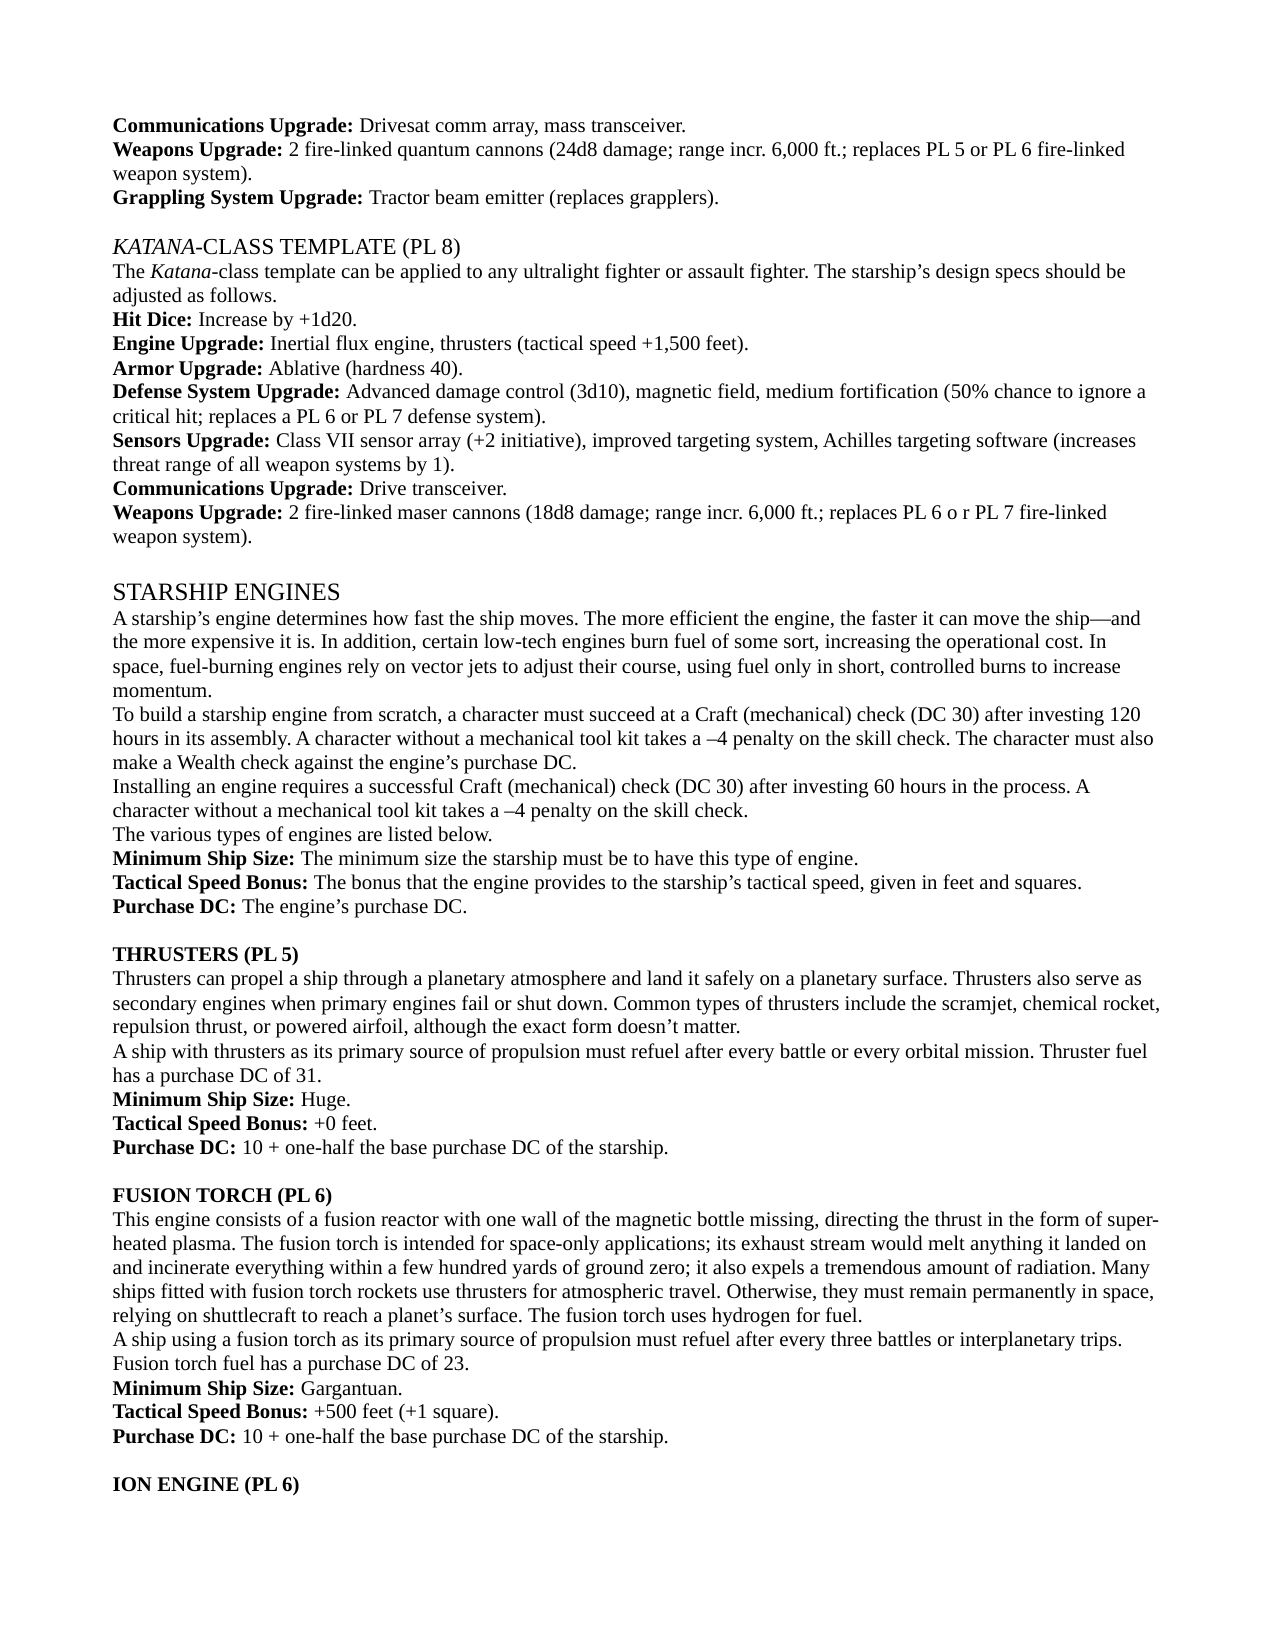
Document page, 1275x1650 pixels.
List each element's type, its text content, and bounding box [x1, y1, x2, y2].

text Tactical Speed Bonus: The bonus that the engine provides to the starship’s tactical speed, given in feet and squares. [112, 870, 1162, 894]
text The Katana-class template can be applied to any ultralight fighter or assault fighter. The starship’s design specs should be adjusted as follows. [112, 259, 1162, 307]
text A starship’s engine determines how fast the ship moves. The more efficient the engine, the faster it can move the ship—and the more expensive it is. In addition, certain low-tech engines burn fuel of some sort, increasing the operational cost. In space, fuel-burning engines rely on vector jets to adjust their course, using fuel only in short, controlled burns to increase momentum. [112, 605, 1162, 702]
text Hit Dice: Increase by +1d20. [112, 307, 1162, 331]
text Engine Upgrade: Inertial flux engine, thrusters (tactical speed +1,500 feet). [112, 331, 1162, 355]
text Tactical Speed Bonus: +0 feet. [112, 1111, 1162, 1135]
text Grappling System Upgrade: Tractor beam emitter (replaces grapplers). [112, 185, 1162, 209]
text Communications Upgrade: Drive transceiver. [112, 476, 1162, 500]
text Purchase DC: 10 + one-half the base purchase DC of the starship. [112, 1423, 1162, 1448]
text Purchase DC: The engine’s purchase DC. [112, 894, 1162, 918]
text A ship with thrusters as its primary source of propulsion must refuel after every battle or every orbital mission. Thruster fuel has a purchase DC of 31. [112, 1038, 1162, 1087]
text Armor Upgrade: Ablative (hardness 40). [112, 355, 1162, 379]
text FUSION TORCH (PL 6) [112, 1183, 1162, 1207]
text Minimum Ship Size: Gargantuan. [112, 1375, 1162, 1399]
text Weapons Upgrade: 2 fire-linked quantum cannons (24d8 damage; range incr. 6,000 ft.; replaces PL 5 or PL 6 fire-linked weapon system). [112, 137, 1162, 185]
text This engine consists of a fusion reactor with one wall of the magnetic bottle missing, directing the thrust in the form of super-heated plasma. The fusion torch is intended for space-only applications; its exhaust stream would melt anything it landed on and incinerate everything within a few hundred yards of ground zero; it also expels a tremendous amount of radiation. Many ships fitted with fusion torch rockets use thrusters for atmospheric travel. Otherwise, they must remain permanently in space, relying on shuttlecraft to reach a planet’s surface. The fusion torch uses hydrogen for fuel. [112, 1207, 1162, 1327]
text ION ENGINE (PL 6) [112, 1472, 1162, 1496]
text Minimum Ship Size: Huge. [112, 1087, 1162, 1111]
text KATANA-CLASS TEMPLATE (PL 8) [112, 233, 1162, 259]
text Tactical Speed Bonus: +500 feet (+1 square). [112, 1399, 1162, 1423]
text Purchase DC: 10 + one-half the base purchase DC of the starship. [112, 1135, 1162, 1159]
text Sensors Upgrade: Class VII sensor array (+2 initiative), improved targeting system, Achilles targeting software (increases threat range of all weapon systems by 1). [112, 428, 1162, 476]
subtitle STARSHIP ENGINES [112, 577, 1162, 605]
text To build a starship engine from scratch, a character must succeed at a Craft (mechanical) check (DC 30) after investing 120 hours in its assembly. A character without a mechanical tool kit takes a –4 penalty on the skill check. The character must also make a Wealth check against the engine’s purchase DC. [112, 702, 1162, 774]
text A ship using a fusion torch as its primary source of propulsion must refuel after every three battles or interplanetary trips. Fusion torch fuel has a purchase DC of 23. [112, 1327, 1162, 1375]
text The various types of engines are listed below. [112, 822, 1162, 846]
text Installing an engine requires a successful Craft (mechanical) check (DC 30) after investing 60 hours in the process. A character without a mechanical tool kit takes a –4 penalty on the skill check. [112, 774, 1162, 822]
text Weapons Upgrade: 2 fire-linked maser cannons (18d8 damage; range incr. 6,000 ft.; replaces PL 6 o r PL 7 fire-linked weapon system). [112, 500, 1162, 548]
text THRUSTERS (PL 5) [112, 942, 1162, 966]
text Defense System Upgrade: Advanced damage control (3d10), magnetic field, medium fortification (50% chance to ignore a critical hit; replaces a PL 6 or PL 7 defense system). [112, 379, 1162, 428]
text Thrusters can propel a ship through a planetary atmosphere and land it safely on a planetary surface. Thrusters also serve as secondary engines when primary engines fail or shut down. Common types of thrusters include the scramjet, chemical rocket, repulsion thrust, or powered airfoil, although the exact form doesn’t matter. [112, 966, 1162, 1038]
text Communications Upgrade: Drivesat comm array, mass transceiver. [112, 112, 1162, 137]
text Minimum Ship Size: The minimum size the starship must be to have this type of engine. [112, 846, 1162, 870]
